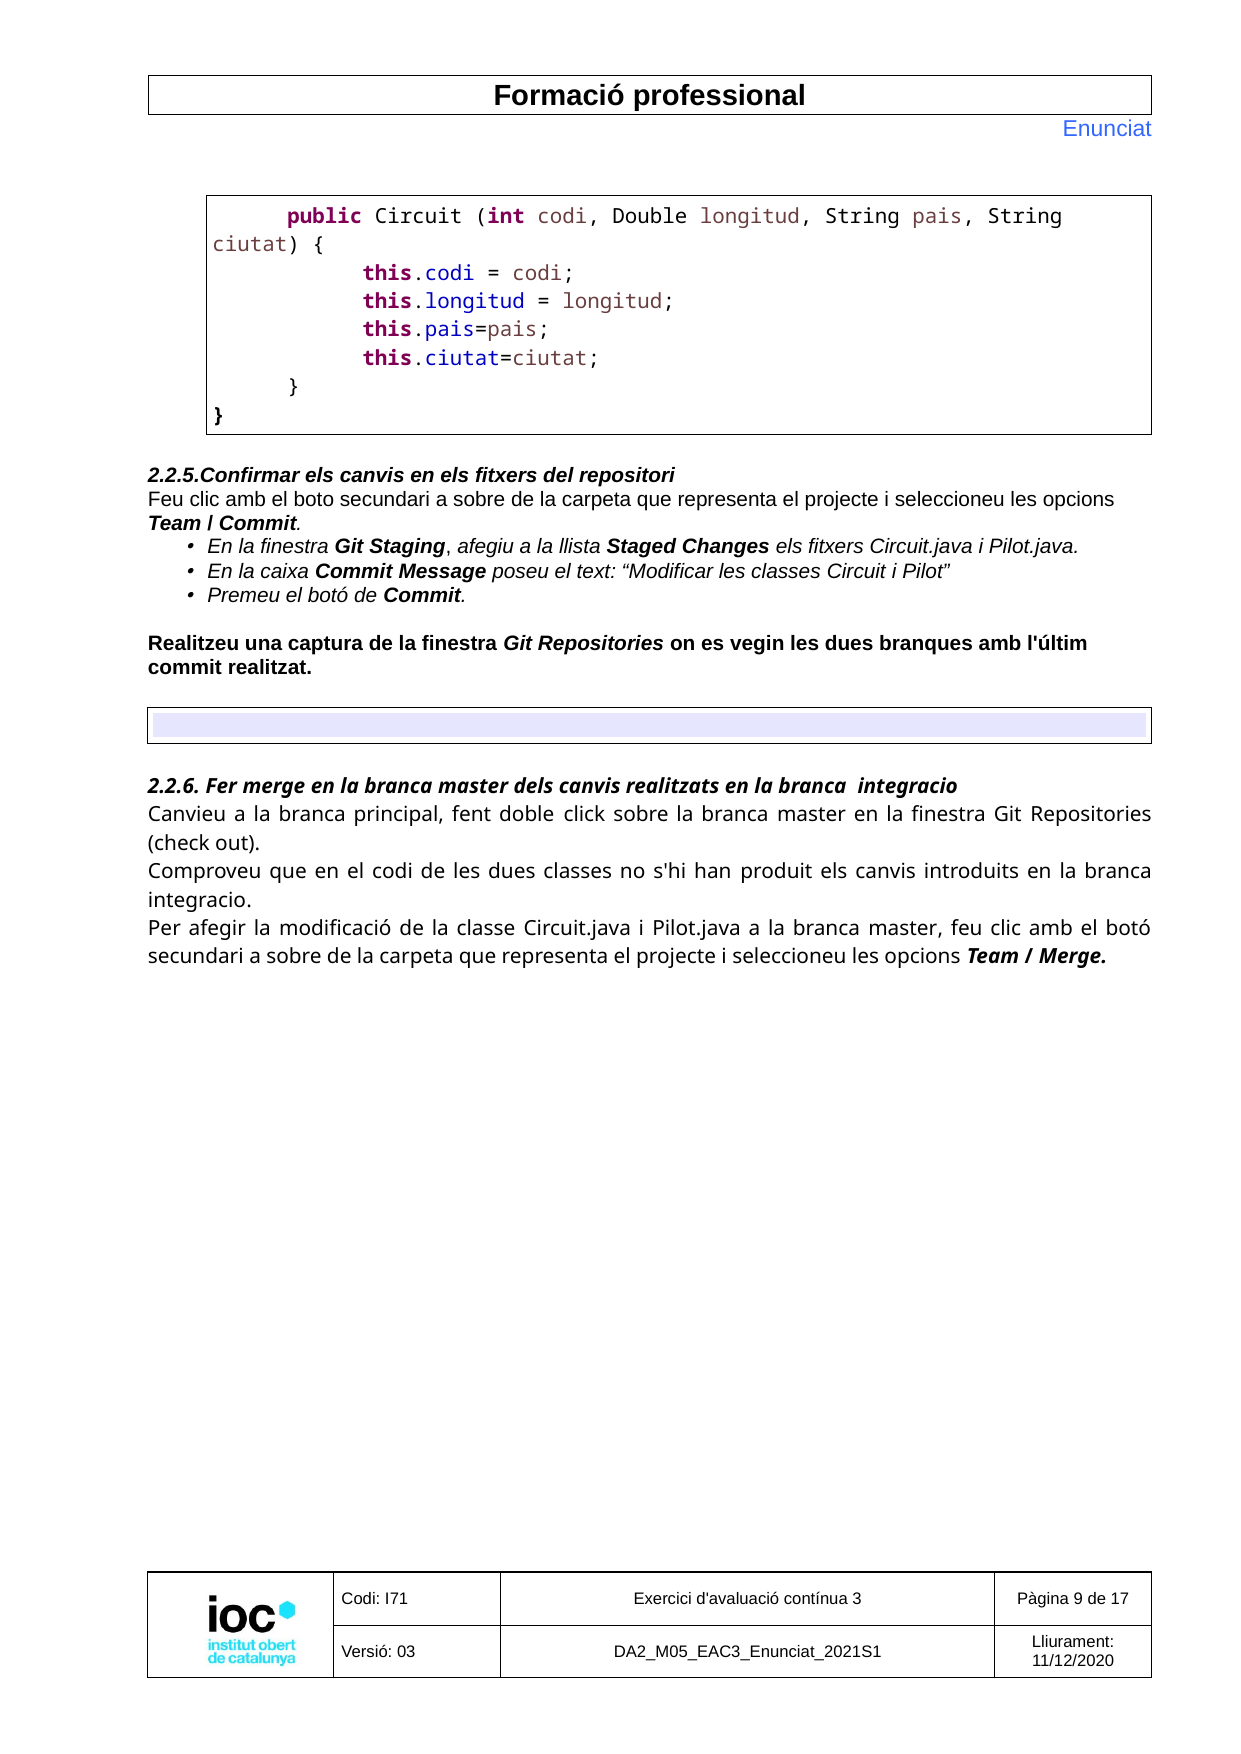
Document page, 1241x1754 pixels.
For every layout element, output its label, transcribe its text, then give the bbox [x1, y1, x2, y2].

text Canvieu a la branca principal, fent doble click sobre la branca master en la finestra Git Repositories (check out). [148, 799, 1151, 856]
text Comproveu que en el codi de les dues classes no s'hi han produit els canvis introduits en la branca integracio. [148, 856, 1151, 913]
list En la finestra Git Staging, afegiu a la llista Staged Changes els fitxers Circuit.java i Pilot.java. [185, 534, 1151, 558]
text 2.2.5.Confirmar els canvis en els fitxers del repositori [148, 462, 1151, 486]
list Premeu el botó de Commit. [185, 582, 1151, 607]
text Team / Commit. [148, 510, 1151, 534]
text Realitzeu una captura de la finestra Git Repositories on es vegin les dues branques amb l'últim [148, 631, 1151, 654]
text Feu clic amb el boto secundari a sobre de la carpeta que representa el projecte i seleccioneu les opcions [148, 486, 1151, 510]
table_header [148, 708, 1151, 742]
text 2.2.6. Fer merge en la branca master dels canvis realitzats en la branca integracio [148, 771, 1151, 799]
text Per afegir la modificació de la classe Circuit.java i Pilot.java a la branca master, feu clic amb el botó secundari a sobre de la carpeta que representa el projecte i seleccioneu les opcions Team / Merge. [148, 913, 1151, 970]
picture [195, 1581, 309, 1677]
table_header public Circuit (int codi, Double longitud, String pais, String ciutat) { this.codi = codi; this.longitud = longitud; this.pais=pais; this.ciutat=ciutat; } } [207, 196, 1151, 434]
list En la caixa Commit Message poseu el text: “Modificar les classes Circuit i Pilot” [185, 558, 1151, 582]
text commit realitzat. [148, 654, 1151, 678]
